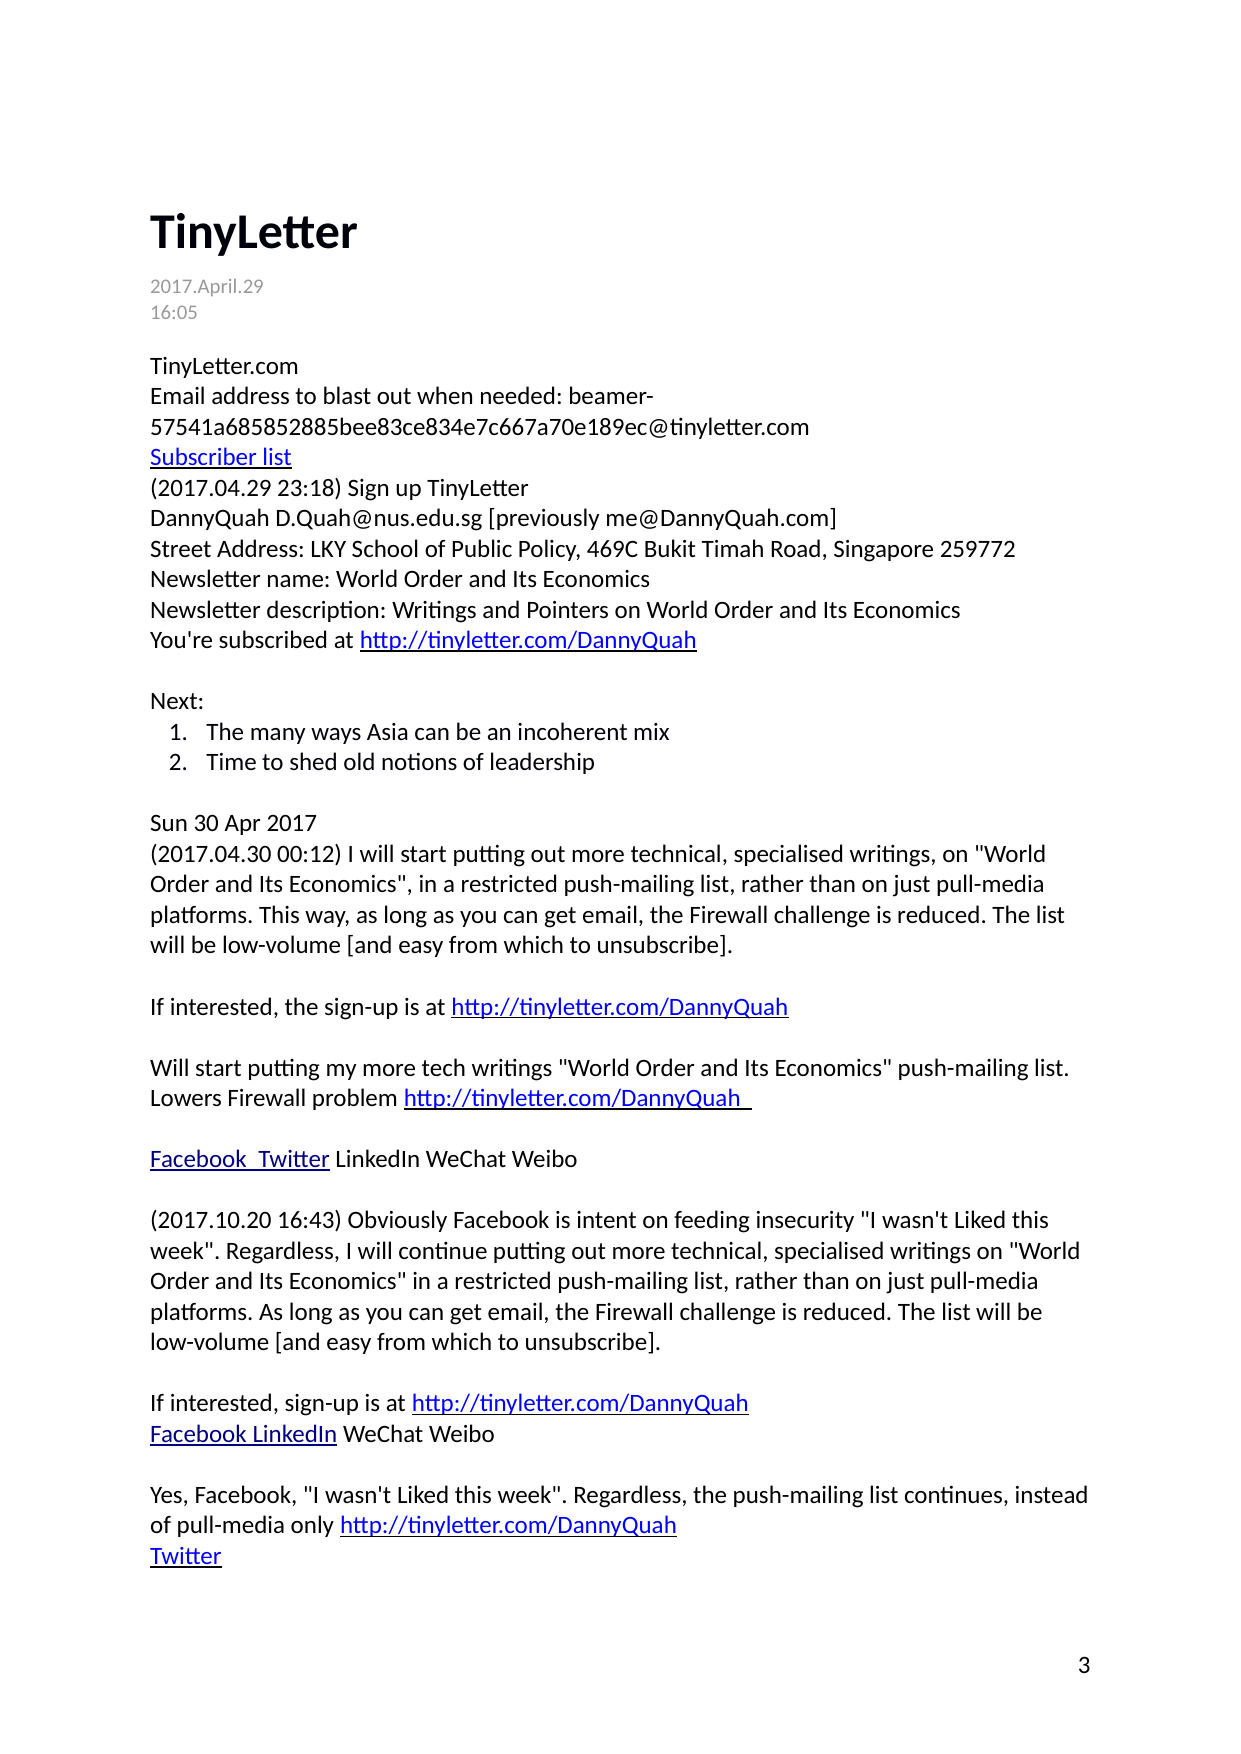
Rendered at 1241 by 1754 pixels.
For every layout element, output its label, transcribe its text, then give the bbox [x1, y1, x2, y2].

subtitle TinyLetter [150, 200, 1090, 261]
list Time to shed old notions of leadership [169, 747, 1090, 777]
text (2017.04.29 23:18) Sign up TinyLetter [150, 472, 1090, 502]
text If interested, the sign-up is at http://tinyletter.com/DannyQuah [150, 991, 1090, 1021]
text You're subscribed at http://tinyletter.com/DannyQuah [150, 624, 1090, 655]
text Sun 30 Apr 2017 [150, 808, 1090, 838]
text If interested, sign-up is at http://tinyletter.com/DannyQuah [150, 1387, 1090, 1418]
text Yes, Facebook, "I wasn't Liked this week". Regardless, the push-mailing list continues, instead of pull-media only http://tinyletter.com/DannyQuah [150, 1479, 1090, 1540]
text Newsletter description: Writings and Pointers on World Order and Its Economics [150, 594, 1090, 624]
text (2017.04.30 00:12) I will start putting out more technical, specialised writings, on "World Order and Its Economics", in a restricted push-mailing list, rather than on just pull-media platforms. This way, as long as you can get email, the Firewall challenge is reduced. The list will be low-volume [and easy from which to unsubscribe]. [150, 838, 1090, 960]
text 16:05 [150, 299, 1090, 324]
text (2017.10.20 16:43) Obviously Facebook is intent on feeding insecurity "I wasn't Liked this week". Regardless, I will continue putting out more technical, specialised writings on "World Order and Its Economics" in a restricted push-mailing list, rather than on just pull-media platforms. As long as you can get email, the Firewall challenge is reduced. The list will be low-volume [and easy from which to unsubscribe]. [150, 1204, 1090, 1357]
list The many ways Asia can be an incoherent mix [169, 716, 1090, 747]
text Email address to blast out when needed: beamer-57541a685852885bee83ce834e7c667a70e189ec@tinyletter.com [150, 380, 1090, 441]
text TinyLetter.com [150, 350, 1090, 380]
text Twitter [150, 1540, 1090, 1571]
text 2017.April.29 [150, 273, 1090, 299]
text Will start putting my more tech writings "World Order and Its Economics" push-mailing list. Lowers Firewall problem http://tinyletter.com/DannyQuah [150, 1052, 1090, 1113]
text Newsletter name: World Order and Its Economics [150, 563, 1090, 594]
text Street Address: LKY School of Public Policy, 469C Bukit Timah Road, Singapore 259772 [150, 533, 1090, 563]
text DannyQuah D.Quah@nus.edu.sg [previously me@DannyQuah.com] [150, 502, 1090, 533]
text Facebook Twitter LinkedIn WeChat Weibo [150, 1143, 1090, 1174]
text Next: [150, 686, 1090, 716]
text Facebook LinkedIn WeChat Weibo [150, 1418, 1090, 1448]
text Subscriber list [150, 441, 1090, 472]
